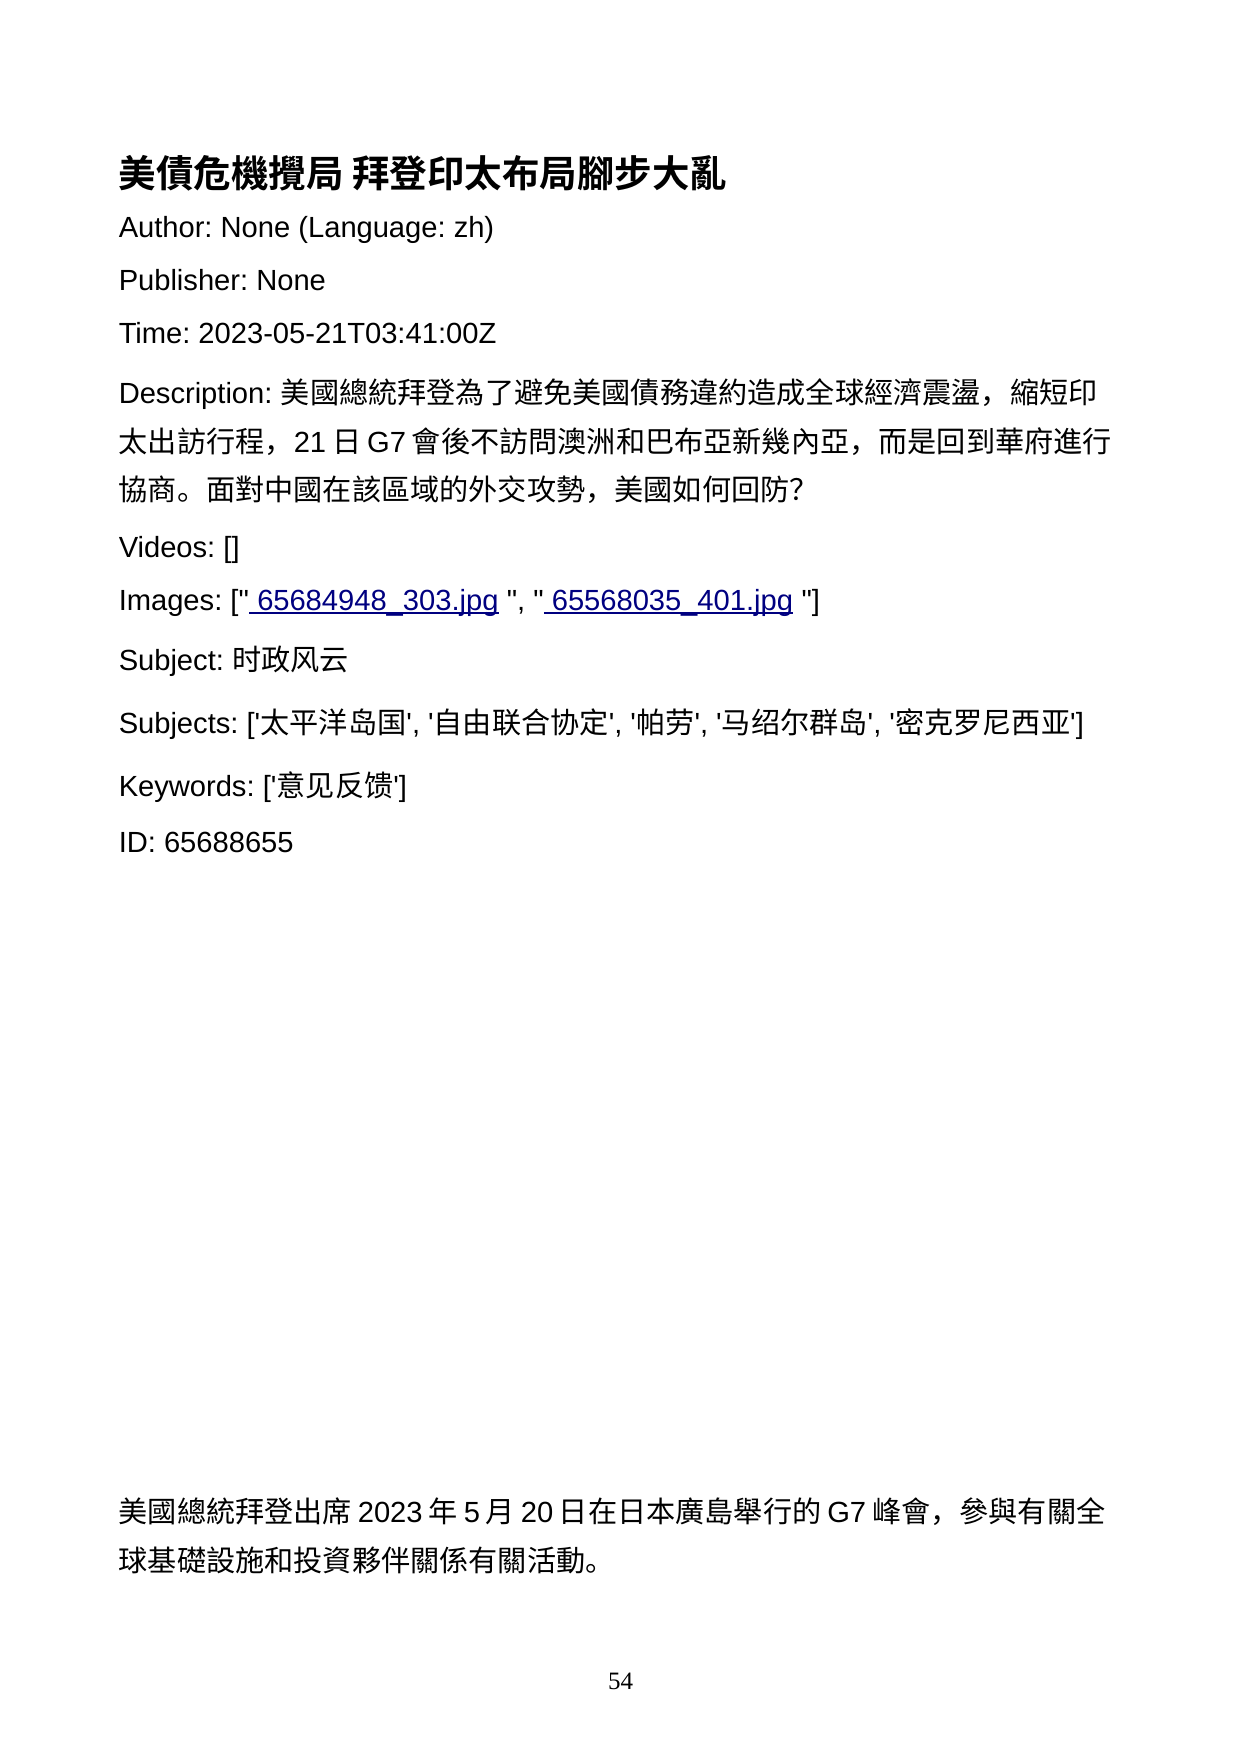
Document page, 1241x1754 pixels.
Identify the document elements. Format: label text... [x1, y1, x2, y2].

text Description: 美國總統拜登為了避免美國債務違約造成全球經濟震盪，縮短印太出訪行程，21日G7會後不訪問澳洲和巴布亞新幾內亞，而是回到華府進行協商。面對中國在該區域的外交攻勢，美國如何回防？ [118, 370, 1122, 509]
text Subjects: ['太平洋岛国', '自由联合协定', '帕劳', '马绍尔群岛', '密克罗尼西亚'] [118, 699, 1122, 742]
text ID: 65688655 [118, 826, 1122, 859]
text Time: 2023-05-21T03:41:00Z [118, 317, 1122, 350]
subtitle 美債危機攪局 拜登印太布局腳步大亂 [118, 143, 1122, 198]
text Subject: 时政风云 [118, 636, 1122, 678]
text Images: [" 65684948_303.jpg ", " 65568035_401.jpg "] [118, 583, 1122, 617]
text Author: None (Language: zh) [118, 210, 1122, 244]
text Publisher: None [118, 263, 1122, 297]
text Keywords: ['意见反馈'] [118, 762, 1122, 805]
text Videos: [] [118, 530, 1122, 563]
text 美國總統拜登出席2023年5月20日在日本廣島舉行的G7峰會，參與有關全球基礎設施和投資夥伴關係有關活動。 [118, 1489, 1122, 1580]
